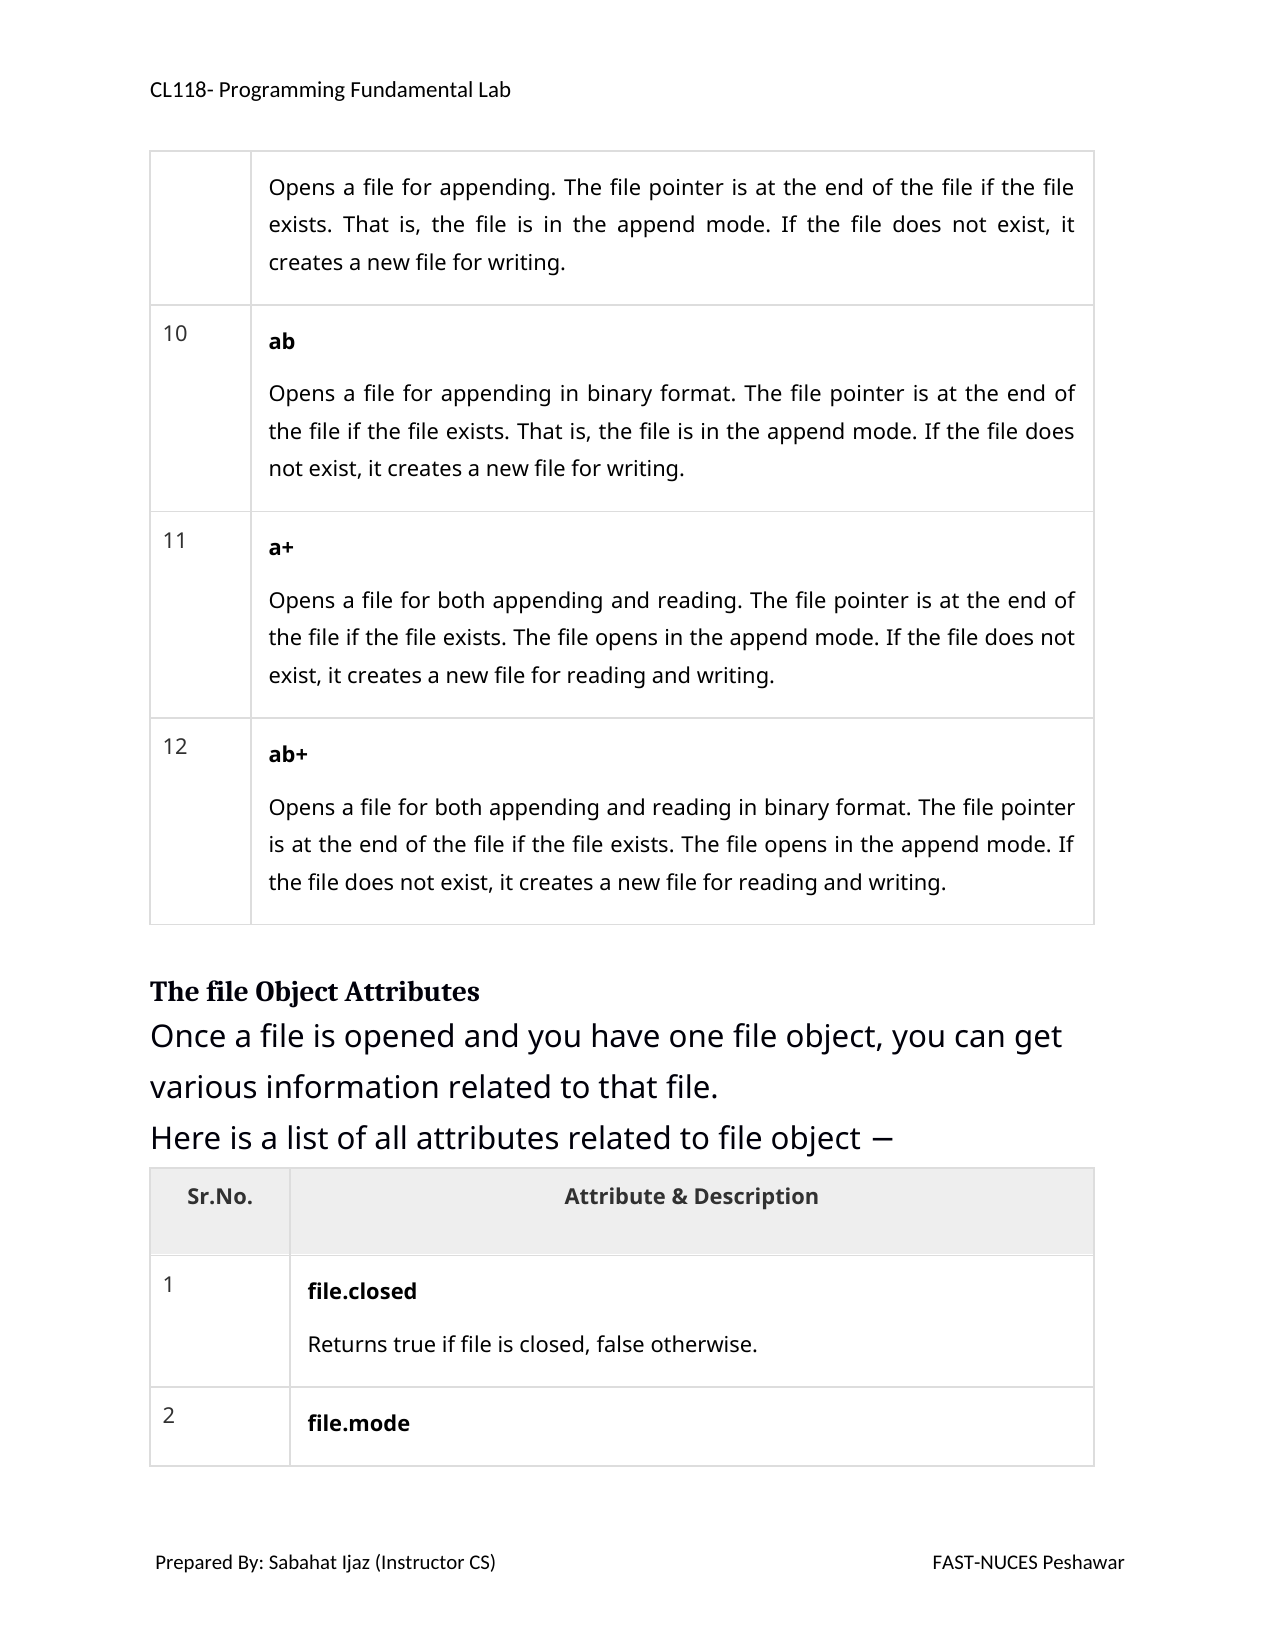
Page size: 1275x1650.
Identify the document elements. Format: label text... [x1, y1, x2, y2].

text Once a file is opened and you have one file object, you can get various information related to that file. [150, 1014, 1125, 1107]
table_cell 12 [151, 719, 250, 924]
subtitle The file Object Attributes [150, 975, 1125, 1009]
table_header Attribute & Description [291, 1169, 1093, 1254]
table_cell ab Opens a file for appending in binary format. The file pointer is at the end of the file if the file exists. That is, the file is in the append mode. If the file does not exist, it creates a new file for writing. [252, 306, 1093, 511]
table_cell file.mode [291, 1388, 1093, 1465]
text Here is a list of all attributes related to file object − [150, 1116, 1125, 1158]
table_cell 11 [151, 512, 250, 717]
table_cell 10 [151, 306, 250, 511]
table_cell ab+ Opens a file for both appending and reading in binary format. The file pointer is at the end of the file if the file exists. The file opens in the append mode. If the file does not exist, it creates a new file for reading and writing. [252, 719, 1093, 924]
table_cell Opens a file for appending. The file pointer is at the end of the file if the file exists. That is, the file is in the append mode. If the file does not exist, it creates a new file for writing. [252, 152, 1093, 304]
table_cell file.closed Returns true if file is closed, false otherwise. [291, 1256, 1093, 1386]
table_header Sr.No. [151, 1169, 289, 1254]
table_cell a+ Opens a file for both appending and reading. The file pointer is at the end of the file if the file exists. The file opens in the append mode. If the file does not exist, it creates a new file for reading and writing. [252, 512, 1093, 717]
table_cell 2 [151, 1388, 289, 1465]
table_cell 1 [151, 1256, 289, 1386]
table_cell [151, 152, 250, 304]
